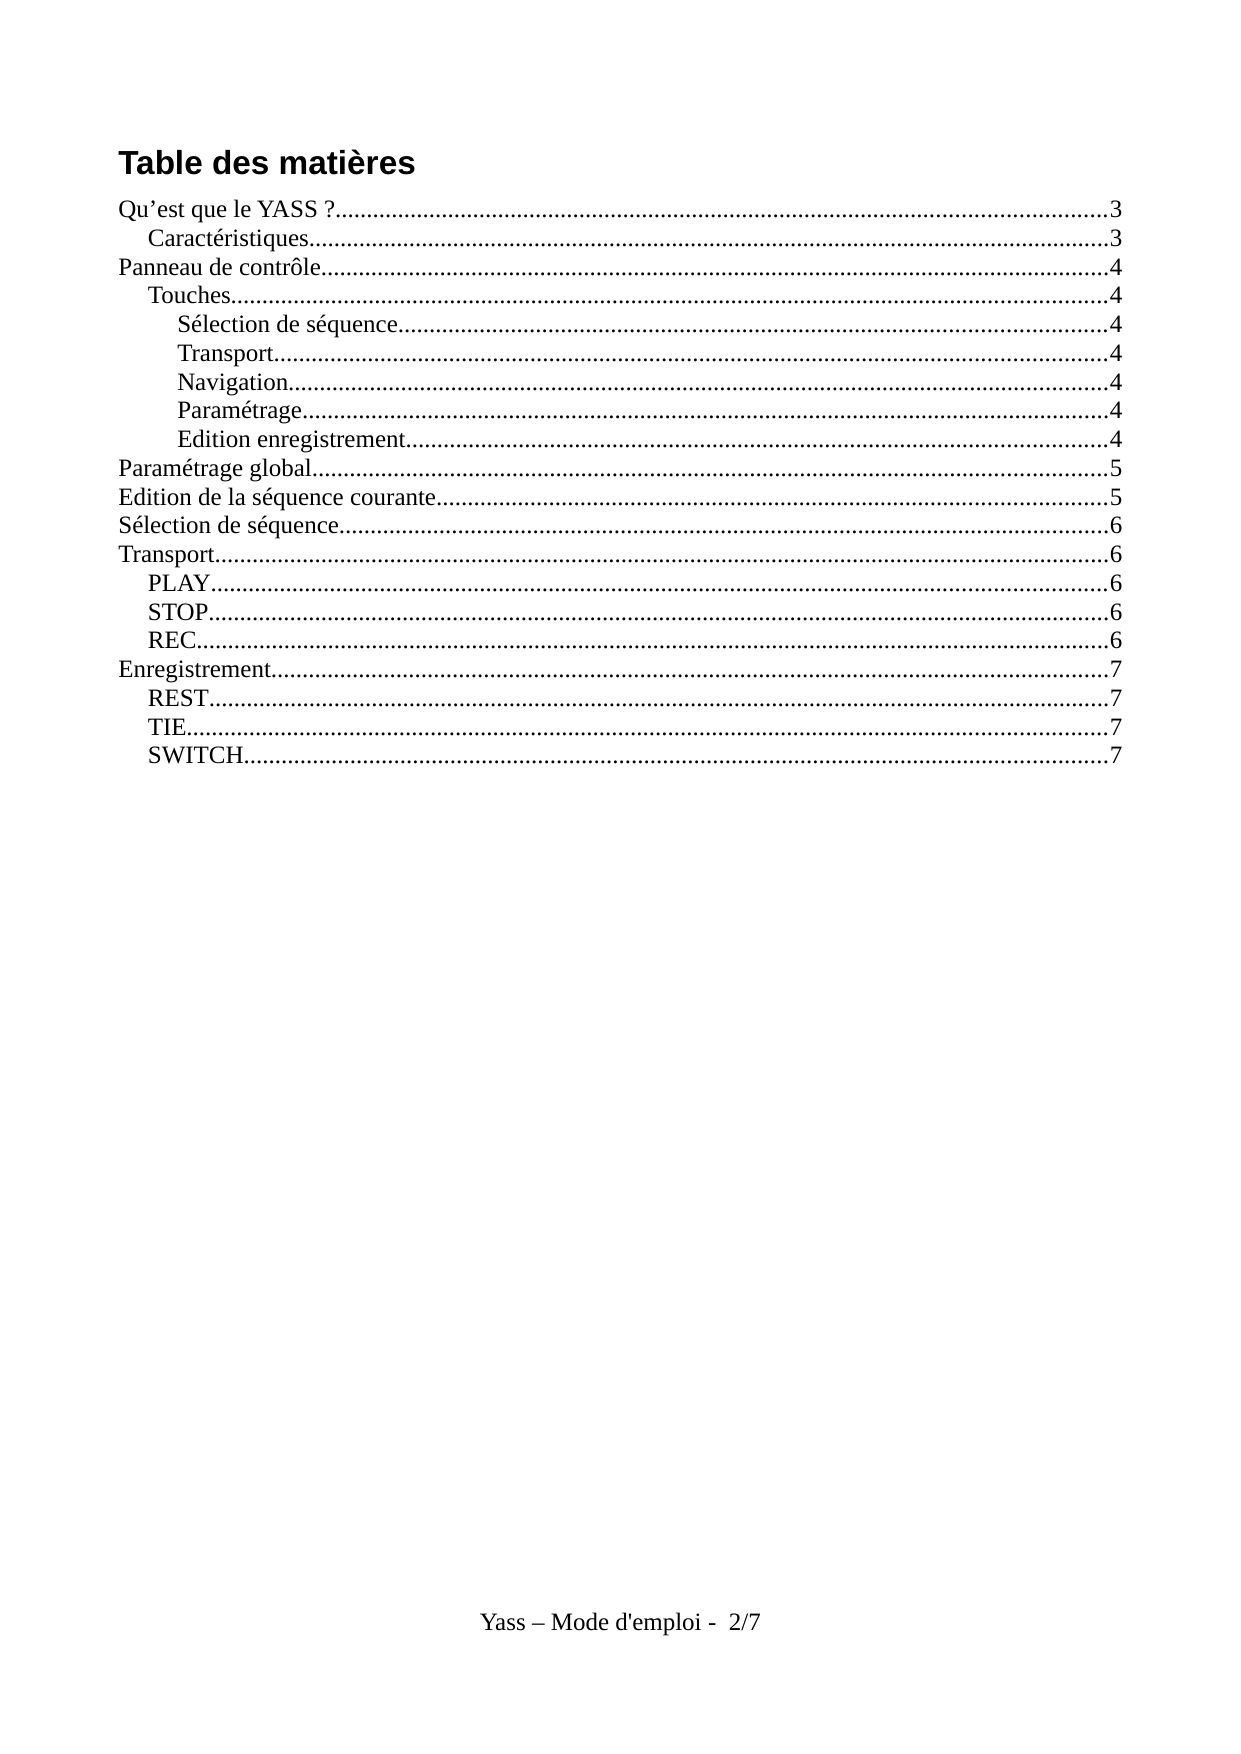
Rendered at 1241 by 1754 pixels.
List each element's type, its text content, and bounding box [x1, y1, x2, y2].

text Panneau de contrôle 4 [118, 252, 1122, 280]
text PLAY 6 [148, 568, 1122, 597]
text Enregistrement 7 [118, 654, 1122, 683]
text TIE 7 [148, 712, 1122, 740]
text Navigation 4 [177, 367, 1122, 395]
text STOP 6 [148, 597, 1122, 625]
text Sélection de séquence 6 [118, 510, 1122, 539]
text Transport 6 [118, 539, 1122, 568]
text Edition enregistrement 4 [177, 424, 1122, 453]
text Edition de la séquence courante 5 [118, 482, 1122, 510]
subtitle Table des matières [118, 143, 1122, 182]
text Transport 4 [177, 338, 1122, 367]
text Paramétrage global 5 [118, 453, 1122, 482]
text REST 7 [148, 683, 1122, 712]
text Touches 4 [148, 280, 1122, 309]
text REC. 6 [148, 625, 1122, 654]
text Paramétrage 4 [177, 395, 1122, 424]
text Caractéristiques 3 [148, 223, 1122, 252]
text Sélection de séquence 4 [177, 309, 1122, 338]
text SWITCH 7 [148, 740, 1122, 769]
text Qu’est que le YASS ? 3 [118, 194, 1122, 223]
